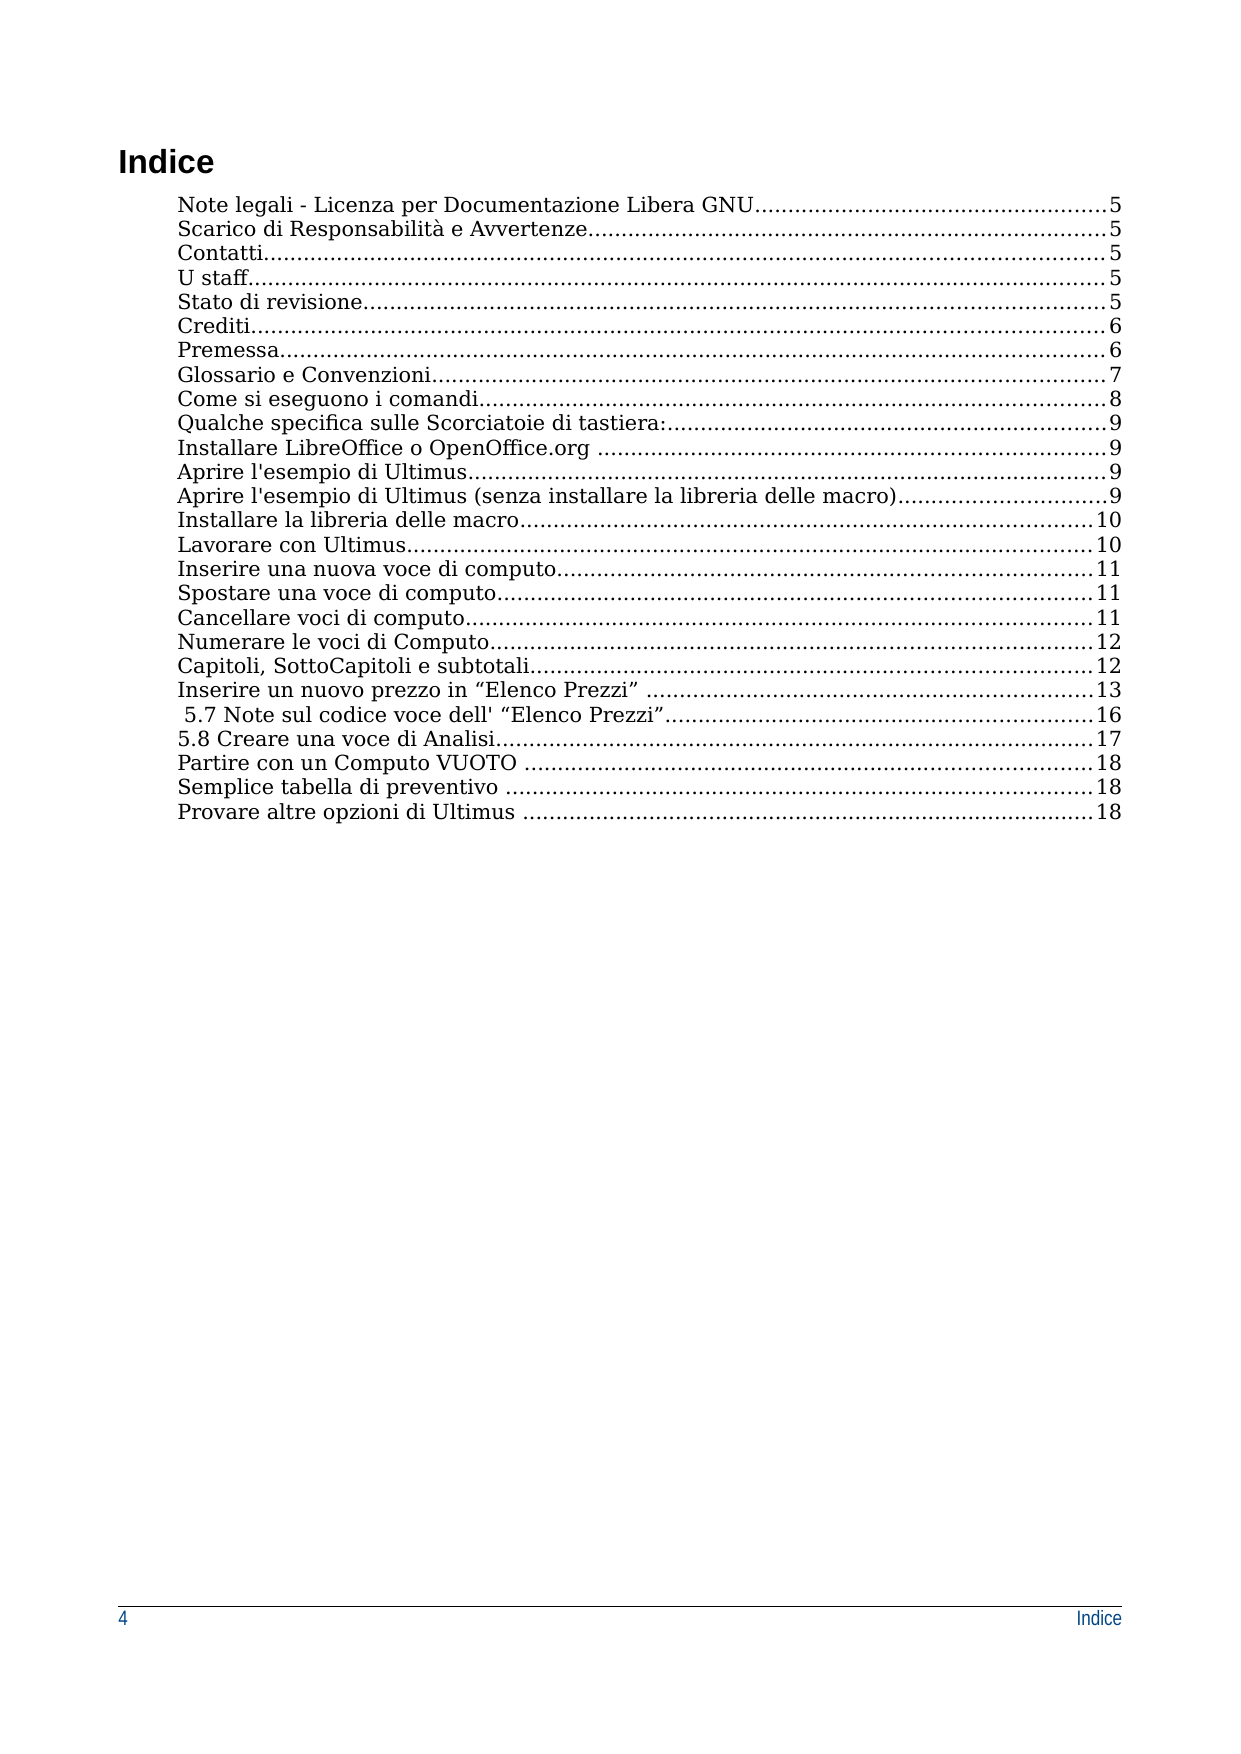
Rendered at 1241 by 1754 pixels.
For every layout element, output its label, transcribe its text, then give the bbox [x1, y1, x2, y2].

text Scarico di Responsabilità e Avvertenze 5 [177, 217, 1122, 241]
text Installare LibreOffice o OpenOffice.org 9 [177, 436, 1122, 460]
text Lavorare con Ultimus 10 [177, 533, 1122, 557]
text Cancellare voci di computo 11 [177, 606, 1122, 630]
text Aprire l'esempio di Ultimus 9 [177, 460, 1122, 484]
text Partire con un Computo VUOTO 18 [177, 751, 1122, 775]
text U staff 5 [177, 266, 1122, 290]
text Qualche specifica sulle Scorciatoie di tastiera: 9 [177, 411, 1122, 436]
text 5.7 Note sul codice voce dell' “Elenco Prezzi” 16 [177, 703, 1122, 727]
text Crediti 6 [177, 314, 1122, 338]
text Aprire l'esempio di Ultimus (senza installare la libreria delle macro) 9 [177, 484, 1122, 508]
text Inserire una nuova voce di computo 11 [177, 557, 1122, 581]
text Note legali - Licenza per Documentazione Libera GNU 5 [177, 193, 1122, 217]
text Stato di revisione 5 [177, 290, 1122, 314]
text Glossario e Convenzioni 7 [177, 363, 1122, 387]
text Numerare le voci di Computo 12 [177, 630, 1122, 654]
text 5.8 Creare una voce di Analisi 17 [177, 727, 1122, 751]
text Provare altre opzioni di Ultimus 18 [177, 800, 1122, 824]
text Inserire un nuovo prezzo in “Elenco Prezzi” 13 [177, 678, 1122, 703]
text Premessa 6 [177, 338, 1122, 363]
text Semplice tabella di preventivo 18 [177, 775, 1122, 800]
text Come si eseguono i comandi 8 [177, 387, 1122, 411]
text Installare la libreria delle macro 10 [177, 508, 1122, 533]
text Capitoli, SottoCapitoli e subtotali 12 [177, 654, 1122, 678]
text Contatti 5 [177, 241, 1122, 266]
subtitle Indice [118, 143, 1122, 180]
text Spostare una voce di computo 11 [177, 581, 1122, 606]
